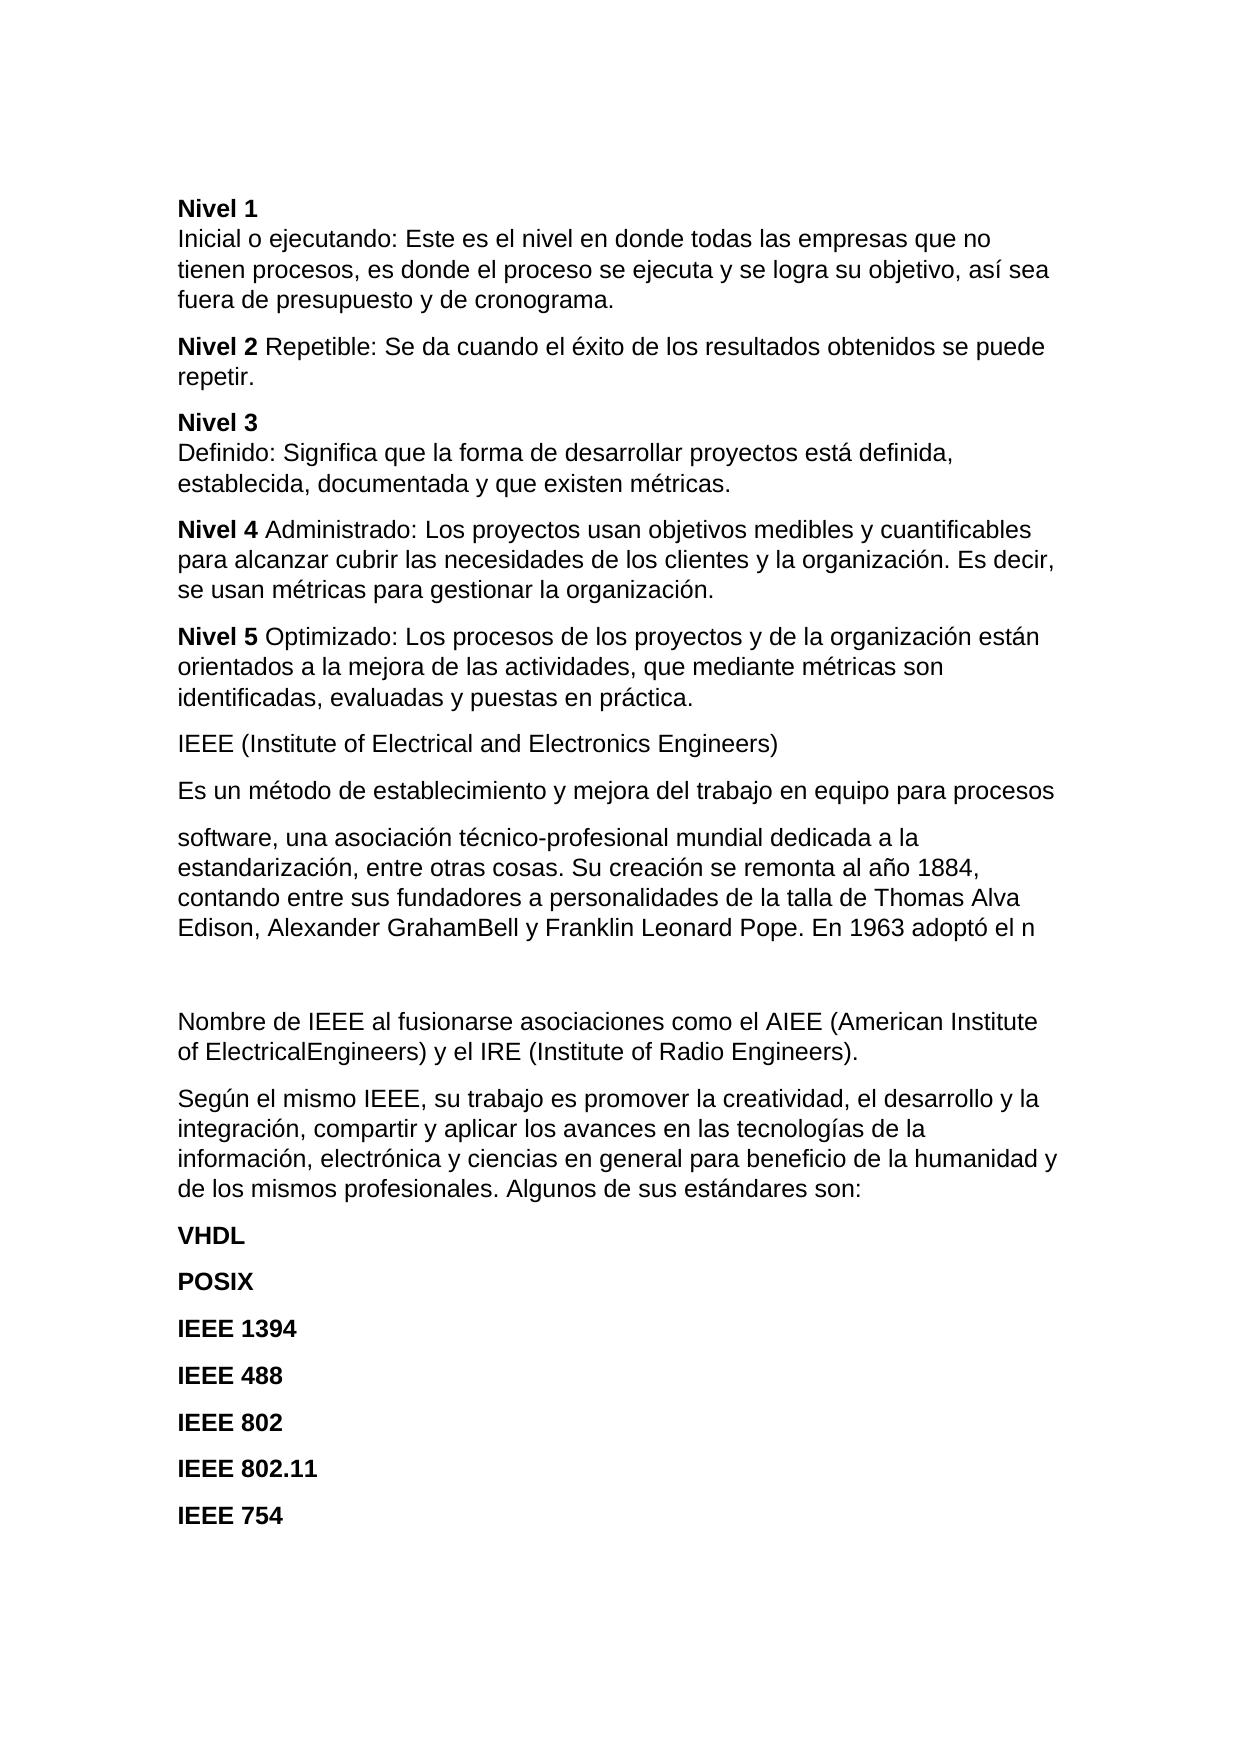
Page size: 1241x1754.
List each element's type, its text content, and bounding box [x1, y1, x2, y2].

text IEEE 802.11 [177, 1454, 1063, 1483]
text IEEE 754 [177, 1501, 1063, 1530]
text software, una asociación técnico-profesional mundial dedicada a la estandarización, entre otras cosas. Su creación se remonta al año 1884, contando entre sus fundadores a personalidades de la talla de Thomas Alva Edison, Alexander GrahamBell y Franklin Leonard Pope. En 1963 adoptó el n [177, 823, 1063, 942]
text VHDL [177, 1221, 1063, 1249]
text Nivel 4 Administrado: Los proyectos usan objetivos medibles y cuantificables para alcanzar cubrir las necesidades de los clientes y la organización. Es decir, se usan métricas para gestionar la organización. [177, 515, 1063, 604]
text IEEE 1394 [177, 1314, 1063, 1343]
text IEEE 488 [177, 1361, 1063, 1390]
text Nivel 1 Inicial o ejecutando: Este es el nivel en donde todas las empresas que no tienen procesos, es donde el proceso se ejecuta y se logra su objetivo, así sea fuera de presupuesto y de cronograma. [177, 194, 1063, 313]
text Según el mismo IEEE, su trabajo es promover la creatividad, el desarrollo y la integración, compartir y aplicar los avances en las tecnologías de la información, electrónica y ciencias en general para beneficio de la humanidad y de los mismos profesionales. Algunos de sus estándares son: [177, 1083, 1063, 1203]
text Es un método de establecimiento y mejora del trabajo en equipo para procesos [177, 776, 1063, 805]
text IEEE (Institute of Electrical and Electronics Engineers) [177, 729, 1063, 758]
text POSIX [177, 1267, 1063, 1296]
text Nivel 3 Definido: Significa que la forma de desarrollar proyectos está definida, establecida, documentada y que existen métricas. [177, 408, 1063, 497]
text Nivel 2 Repetible: Se da cuando el éxito de los resultados obtenidos se puede repetir. [177, 331, 1063, 390]
text Nombre de IEEE al fusionarse asociaciones como el AIEE (American Institute of ElectricalEngineers) y el IRE (Institute of Radio Engineers). [177, 1007, 1063, 1066]
text IEEE 802 [177, 1408, 1063, 1436]
text Nivel 5 Optimizado: Los procesos de los proyectos y de la organización están orientados a la mejora de las actividades, que mediante métricas son identificadas, evaluadas y puestas en práctica. [177, 622, 1063, 711]
